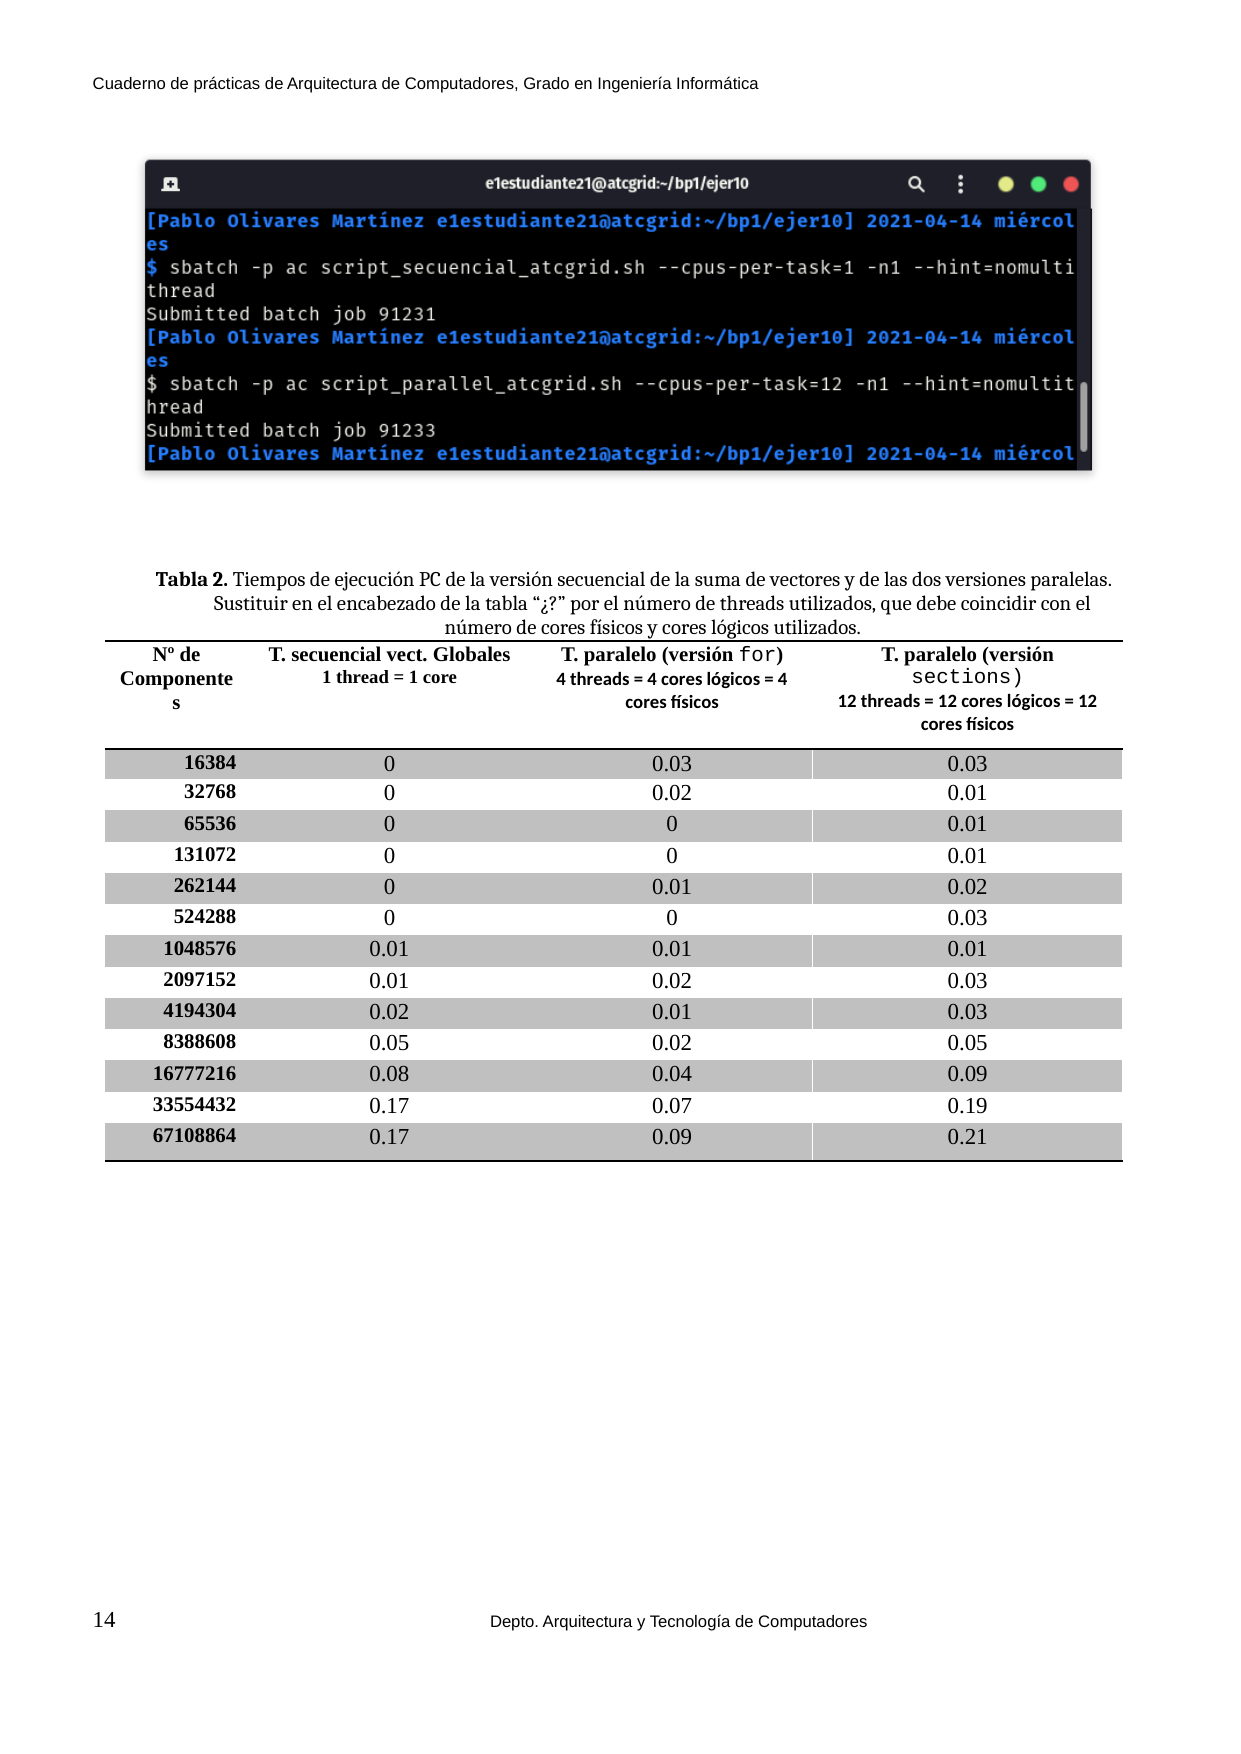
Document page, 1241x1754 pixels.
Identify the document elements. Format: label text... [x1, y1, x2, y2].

table_cell 0.03 [531, 750, 812, 779]
table_cell 2097152 [105, 967, 247, 998]
table_cell 8388608 [105, 1029, 247, 1060]
table_cell 0.07 [531, 1092, 812, 1123]
table_cell 0 [531, 810, 812, 842]
table_cell 4194304 [105, 998, 247, 1029]
table_cell 0.01 [247, 935, 531, 967]
table_cell 0.02 [531, 1029, 812, 1060]
table_cell 0.01 [531, 998, 812, 1029]
table_cell 0 [247, 842, 531, 873]
table_cell 0 [531, 842, 812, 873]
table_cell 0.19 [813, 1092, 1122, 1123]
table_cell 67108864 [105, 1123, 247, 1160]
table_cell 0.02 [247, 998, 531, 1029]
table_cell 0.03 [813, 967, 1122, 998]
table_cell 0.02 [531, 967, 812, 998]
table_cell 65536 [105, 810, 247, 842]
table_cell 1048576 [105, 935, 247, 967]
table_cell 0.01 [813, 810, 1122, 842]
table_cell 0.17 [247, 1092, 531, 1123]
table_header T. secuencial vect. Globales 1 thread = 1 core [247, 642, 531, 748]
table_cell 0.09 [531, 1123, 812, 1160]
table_cell 0.01 [813, 935, 1122, 967]
table_cell 0.01 [813, 842, 1122, 873]
table_header Nº de Componentes [105, 642, 247, 748]
table_cell 16777216 [105, 1060, 247, 1092]
table_header T. paralelo (versión for) 4 threads = 4 cores lógicos = 4 cores físicos [531, 642, 812, 748]
table_cell 0 [247, 873, 531, 904]
table_cell 0.17 [247, 1123, 531, 1160]
table_cell 16384 [105, 750, 247, 779]
table_cell 0.05 [247, 1029, 531, 1060]
table_cell 0.03 [813, 904, 1122, 935]
table_cell 0 [247, 779, 531, 810]
table_cell 0.09 [813, 1060, 1122, 1092]
table_cell 0.03 [813, 998, 1122, 1029]
table_header T. paralelo (versión sections) 12 threads = 12 cores lógicos = 12 cores físicos [813, 642, 1122, 748]
table_cell 0.02 [813, 873, 1122, 904]
table_cell 0.01 [531, 935, 812, 967]
table_cell 0.02 [531, 779, 812, 810]
table_cell 0.21 [813, 1123, 1122, 1160]
table_cell 131072 [105, 842, 247, 873]
table_cell 0 [247, 750, 531, 779]
table_cell 0.03 [813, 750, 1122, 779]
table_header Tabla 2. Tiempos de ejecución PC de la versión secuencial de la suma de vectores y de las dos versiones paralelas. Sustituir en el encabezado de la tabla “¿?” por el número de threads utilizados, que debe coincidir con el número de cores físicos y cores lógicos utilizados. [92, 543, 1124, 640]
table_cell 0 [247, 810, 531, 842]
table_cell 32768 [105, 779, 247, 810]
table_cell 0.01 [531, 873, 812, 904]
table_cell 0 [531, 904, 812, 935]
table_cell 0.08 [247, 1060, 531, 1092]
table_cell 0 [247, 904, 531, 935]
table_cell [92, 640, 105, 1162]
table_cell 0.04 [531, 1060, 812, 1092]
picture [130, 147, 1106, 488]
table_cell 0.05 [813, 1029, 1122, 1060]
table_cell 0.01 [247, 967, 531, 998]
table_cell 262144 [105, 873, 247, 904]
table_cell 0.01 [813, 779, 1122, 810]
table_cell 524288 [105, 904, 247, 935]
table_cell 33554432 [105, 1092, 247, 1123]
